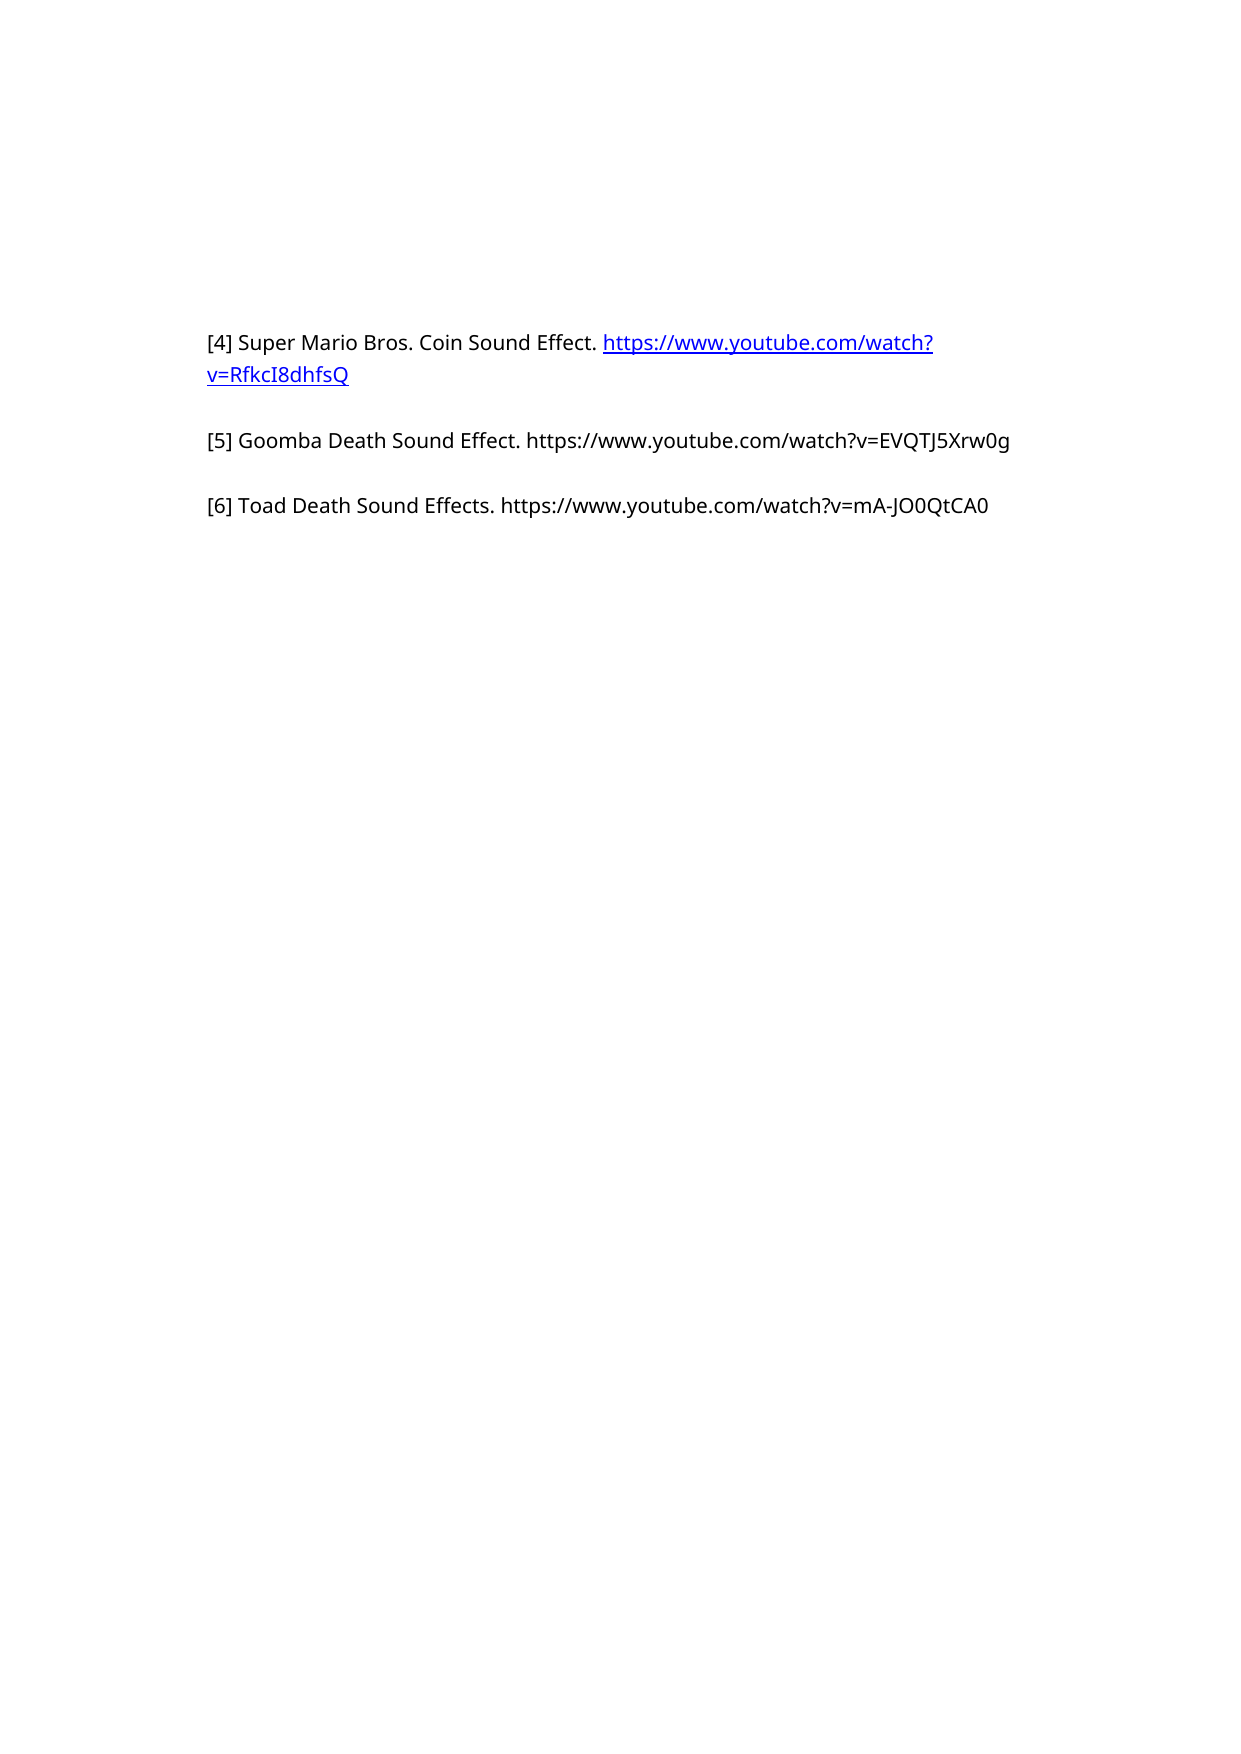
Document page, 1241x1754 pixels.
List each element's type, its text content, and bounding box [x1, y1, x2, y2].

text [4] Super Mario Bros. Coin Sound Effect. https://www.youtube.com/watch?v=RfkcI8dhfsQ [207, 328, 1063, 389]
text [5] Goomba Death Sound Effect. https://www.youtube.com/watch?v=EVQTJ5Xrw0g [207, 426, 1063, 454]
text [6] Toad Death Sound Effects. https://www.youtube.com/watch?v=mA-JO0QtCA0 [207, 491, 1063, 519]
